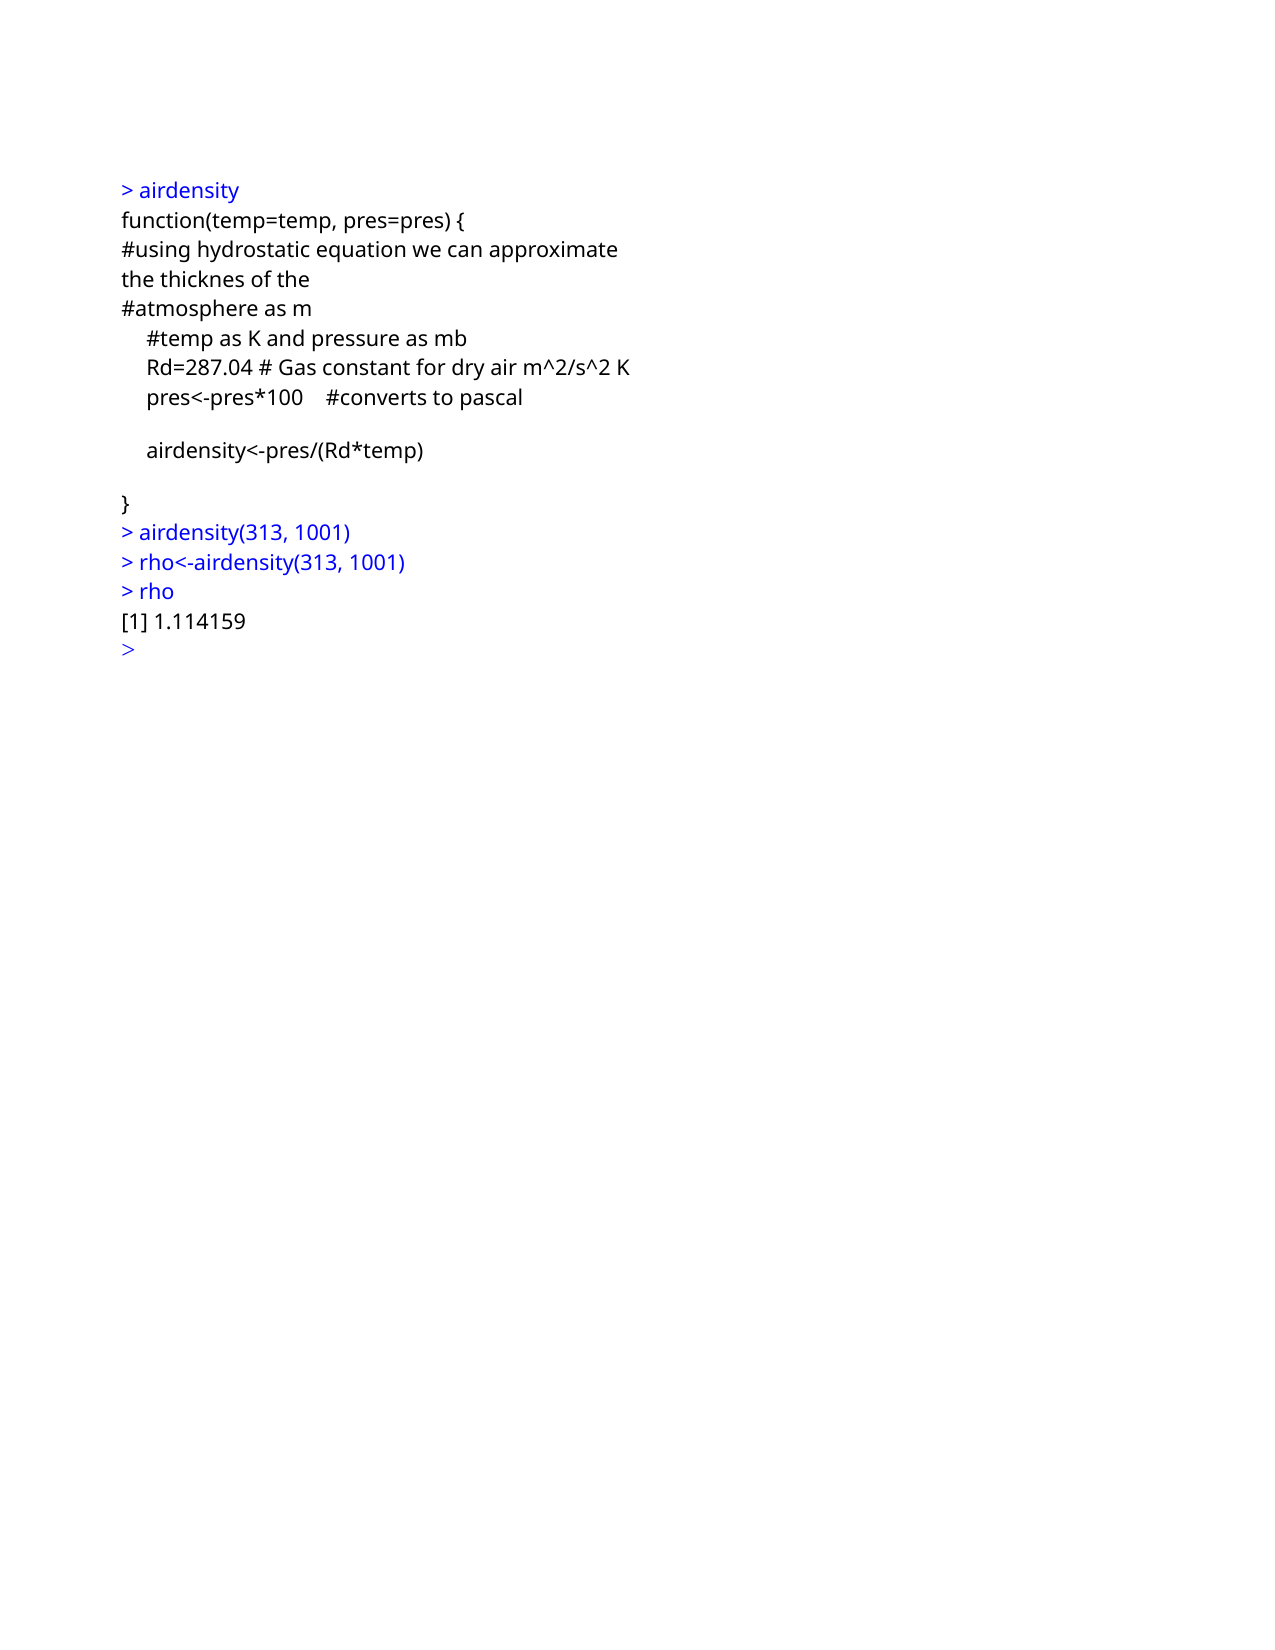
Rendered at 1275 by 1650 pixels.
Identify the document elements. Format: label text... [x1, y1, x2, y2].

table_cell [121, 693, 648, 722]
table_cell > airdensity function(temp=temp, pres=pres) { #using hydrostatic equation we can approximate the thicknes of the #atmosphere as m #temp as K and pressure as mb Rd=287.04 # Gas constant for dry air m^2/s^2 K pres<-pres*100 #converts to pascal airdensity<-pres/(Rd*temp) } > airdensity(313, 1001) > rho<-airdensity(313, 1001) > rho [1] 1.114159 > [121, 118, 648, 693]
